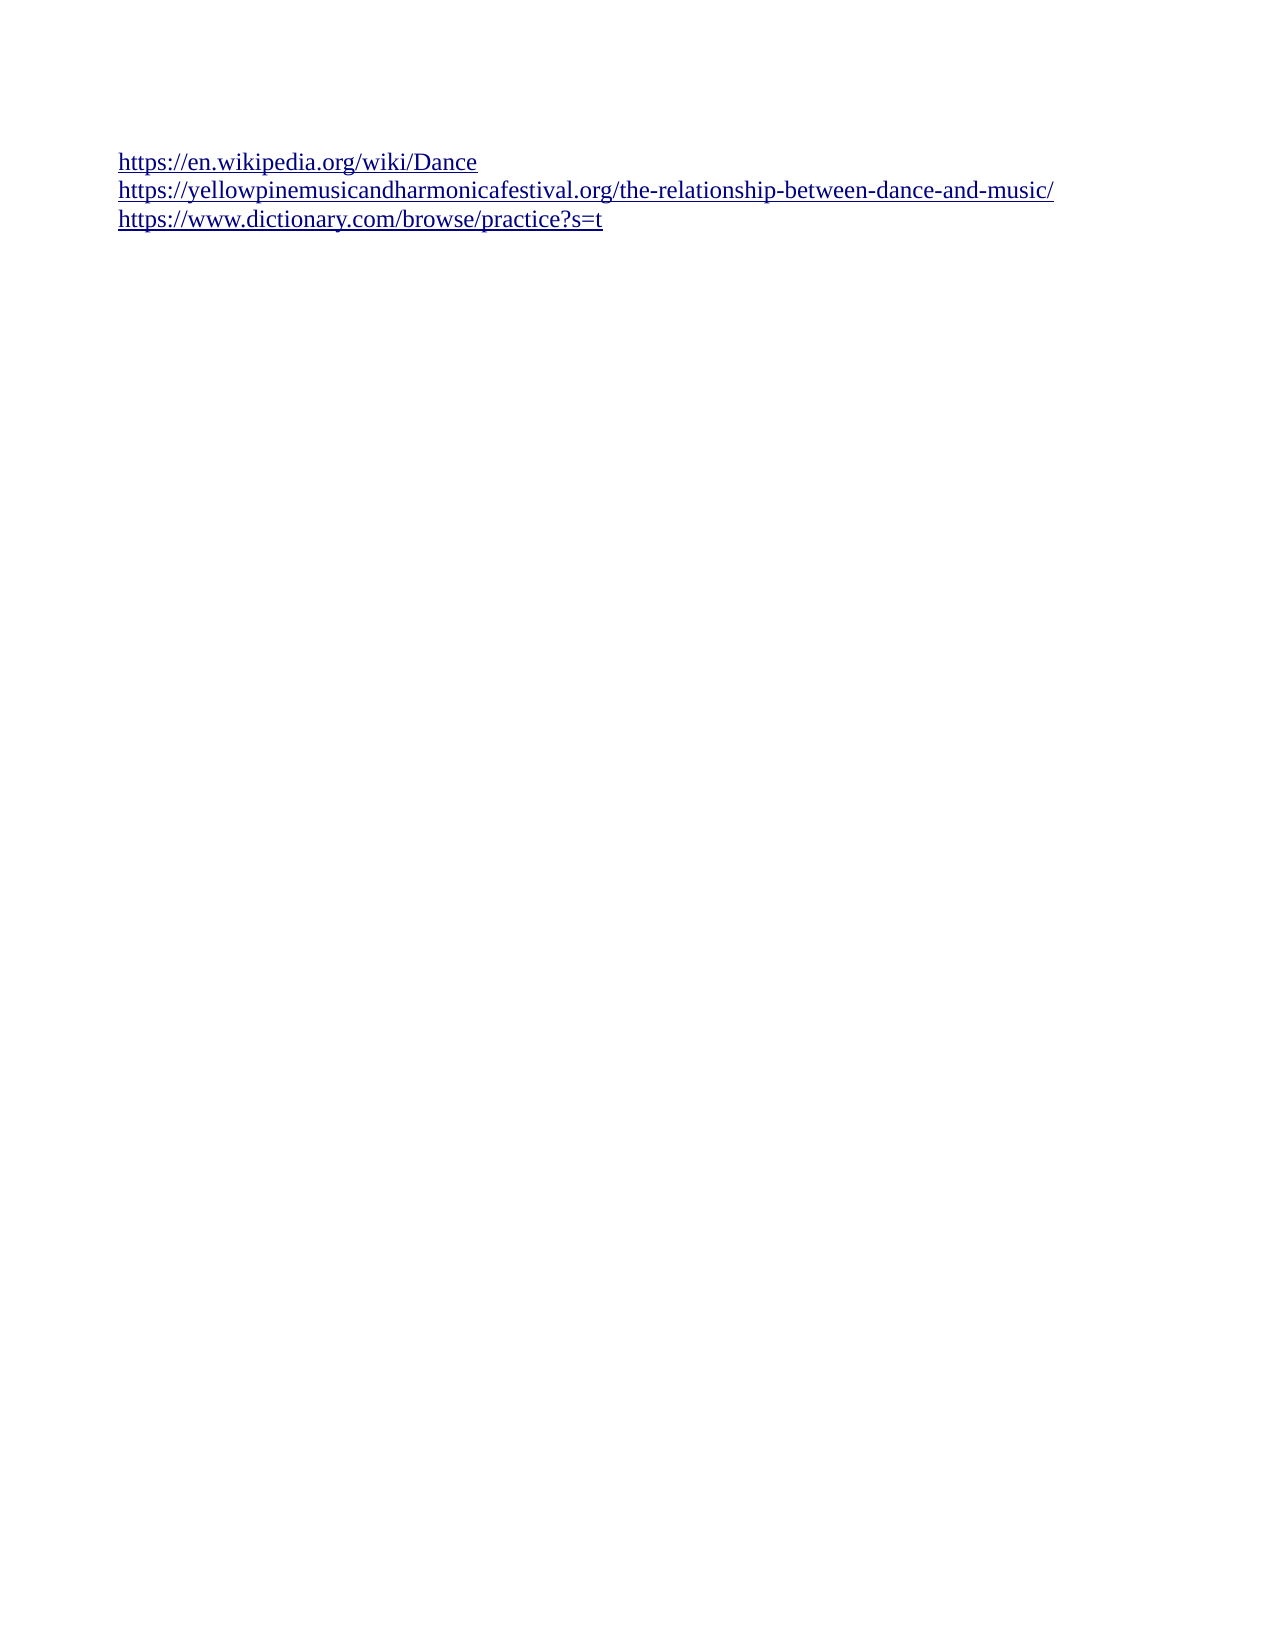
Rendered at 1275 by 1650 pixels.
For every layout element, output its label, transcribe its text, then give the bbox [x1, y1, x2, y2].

text https://en.wikipedia.org/wiki/Dance [118, 147, 1157, 176]
text https://yellowpinemusicandharmonicafestival.org/the-relationship-between-dance-and-music/ [118, 176, 1157, 204]
text https://www.dictionary.com/browse/practice?s=t [118, 204, 1157, 233]
